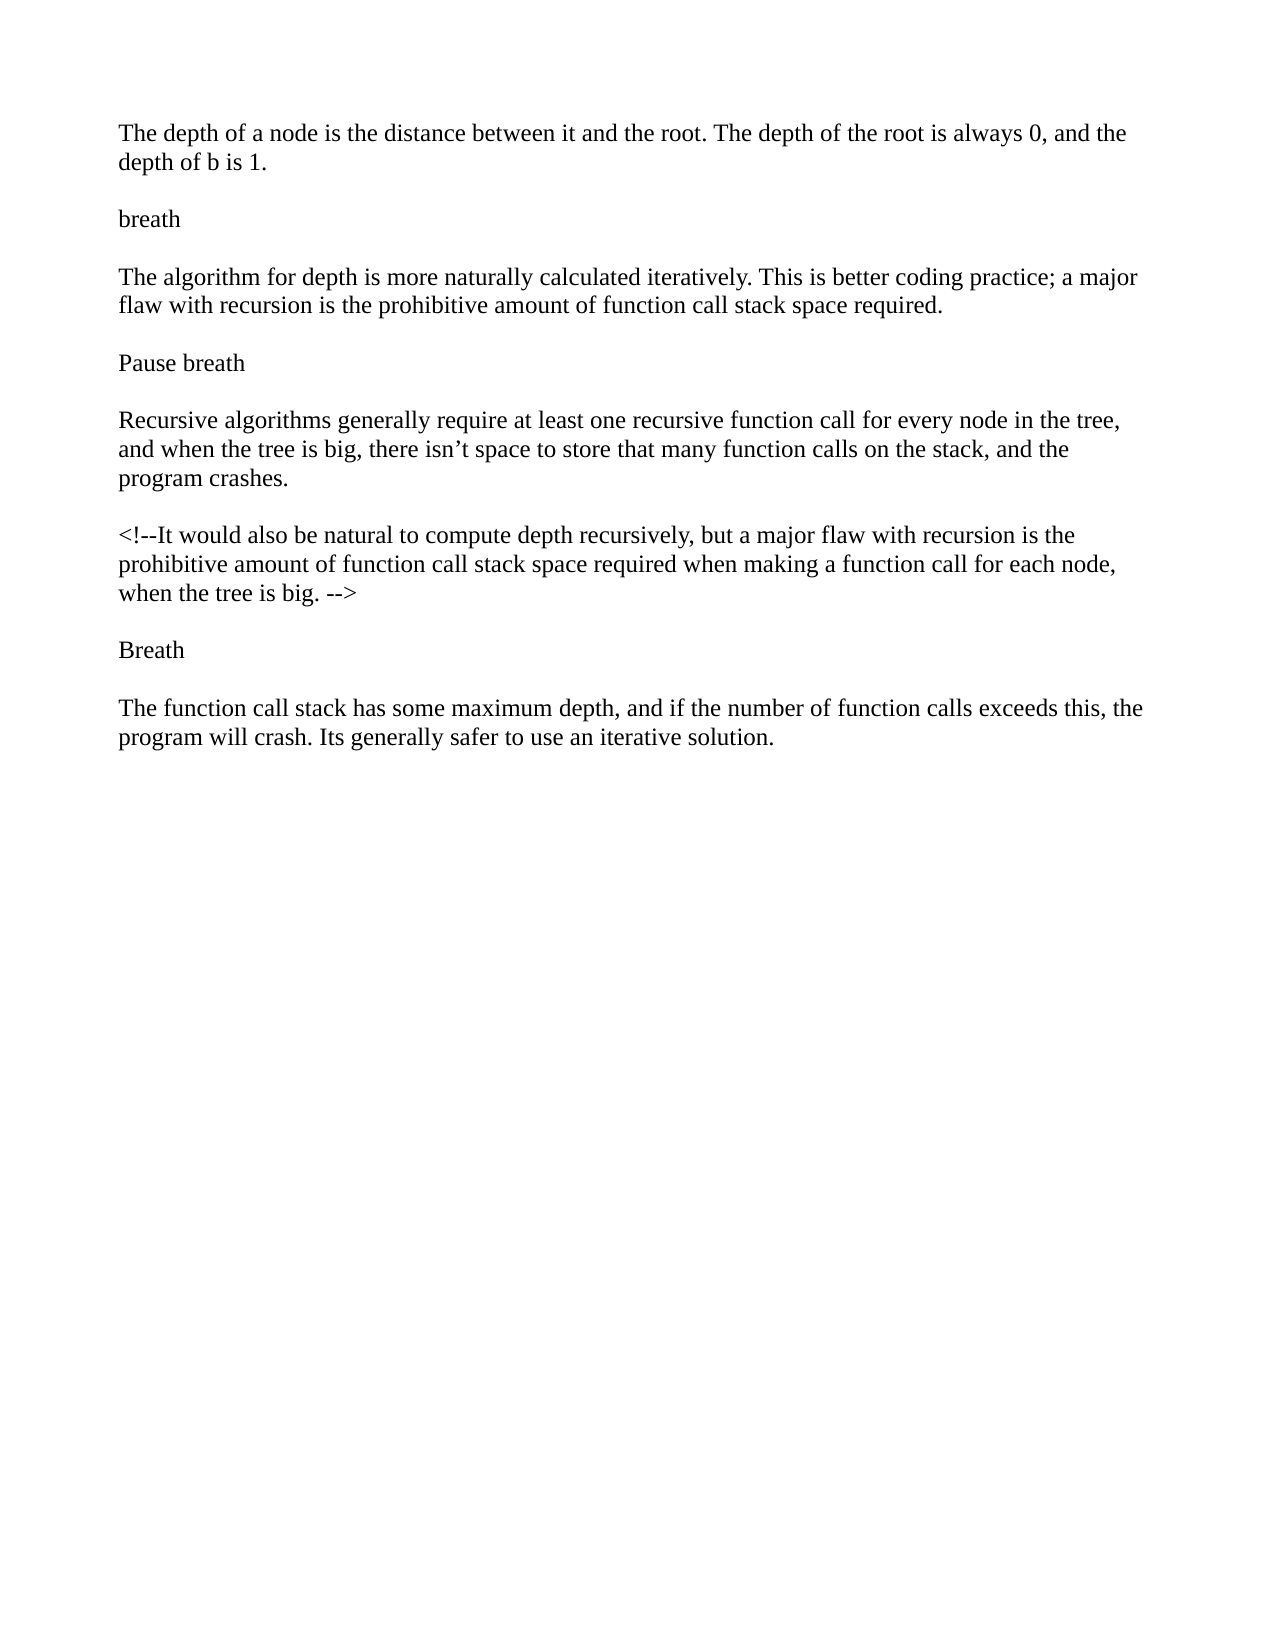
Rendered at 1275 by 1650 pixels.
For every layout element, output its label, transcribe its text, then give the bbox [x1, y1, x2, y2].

text The function call stack has some maximum depth, and if the number of function calls exceeds this, the program will crash. Its generally safer to use an iterative solution. [118, 693, 1157, 751]
text Breath [118, 636, 1157, 664]
text The depth of a node is the distance between it and the root. The depth of the root is always 0, and the depth of b is 1. [118, 118, 1157, 176]
text <!--It would also be natural to compute depth recursively, but a major flaw with recursion is the prohibitive amount of function call stack space required when making a function call for each node, when the tree is big. --> [118, 521, 1157, 607]
text breath [118, 204, 1157, 233]
text Pause breath [118, 348, 1157, 377]
text The algorithm for depth is more naturally calculated iteratively. This is better coding practice; a major flaw with recursion is the prohibitive amount of function call stack space required. [118, 262, 1157, 319]
text Recursive algorithms generally require at least one recursive function call for every node in the tree, and when the tree is big, there isn’t space to store that many function calls on the stack, and the program crashes. [118, 406, 1157, 492]
